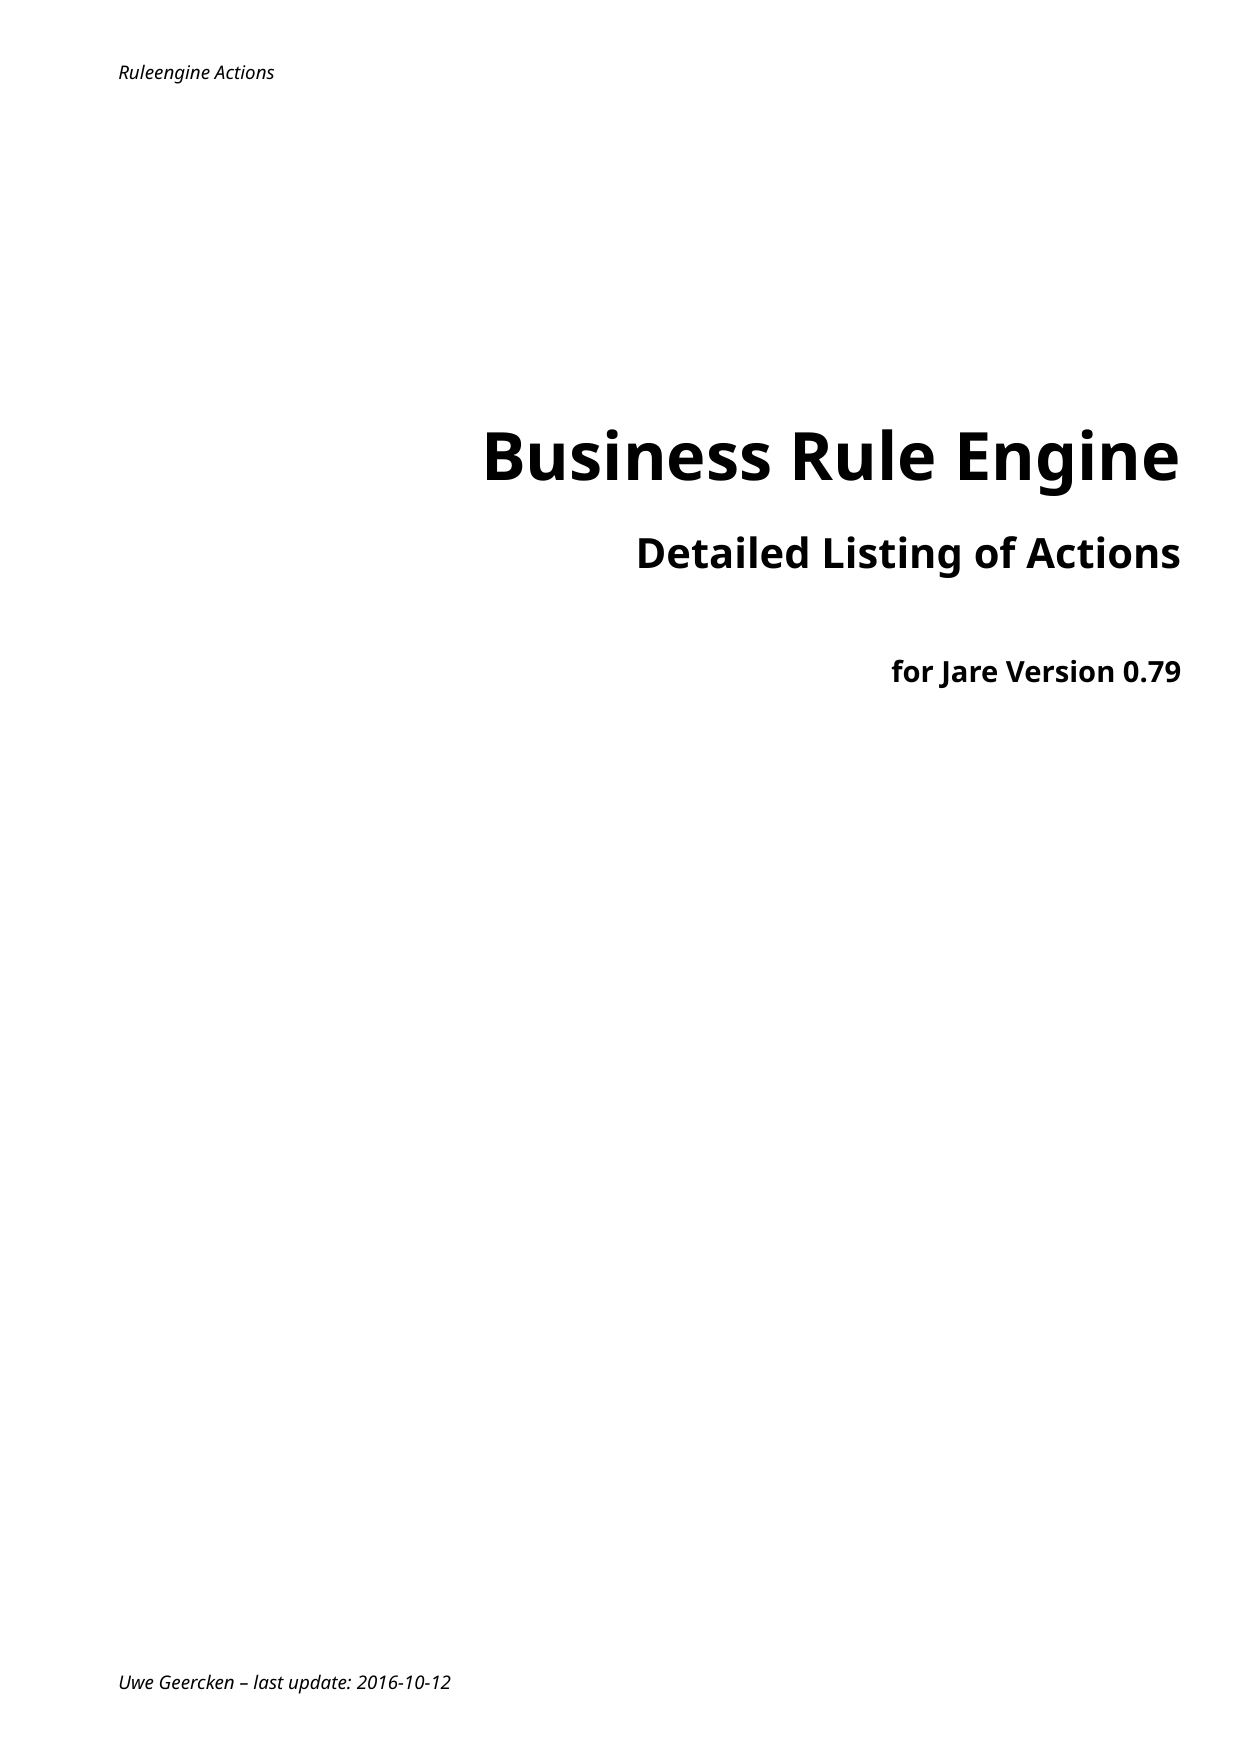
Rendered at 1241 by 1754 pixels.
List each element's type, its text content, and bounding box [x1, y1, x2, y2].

text Business Rule Engine [118, 409, 1181, 500]
text for Jare Version 0.79 [118, 651, 1181, 691]
text Detailed Listing of Actions [118, 524, 1181, 581]
